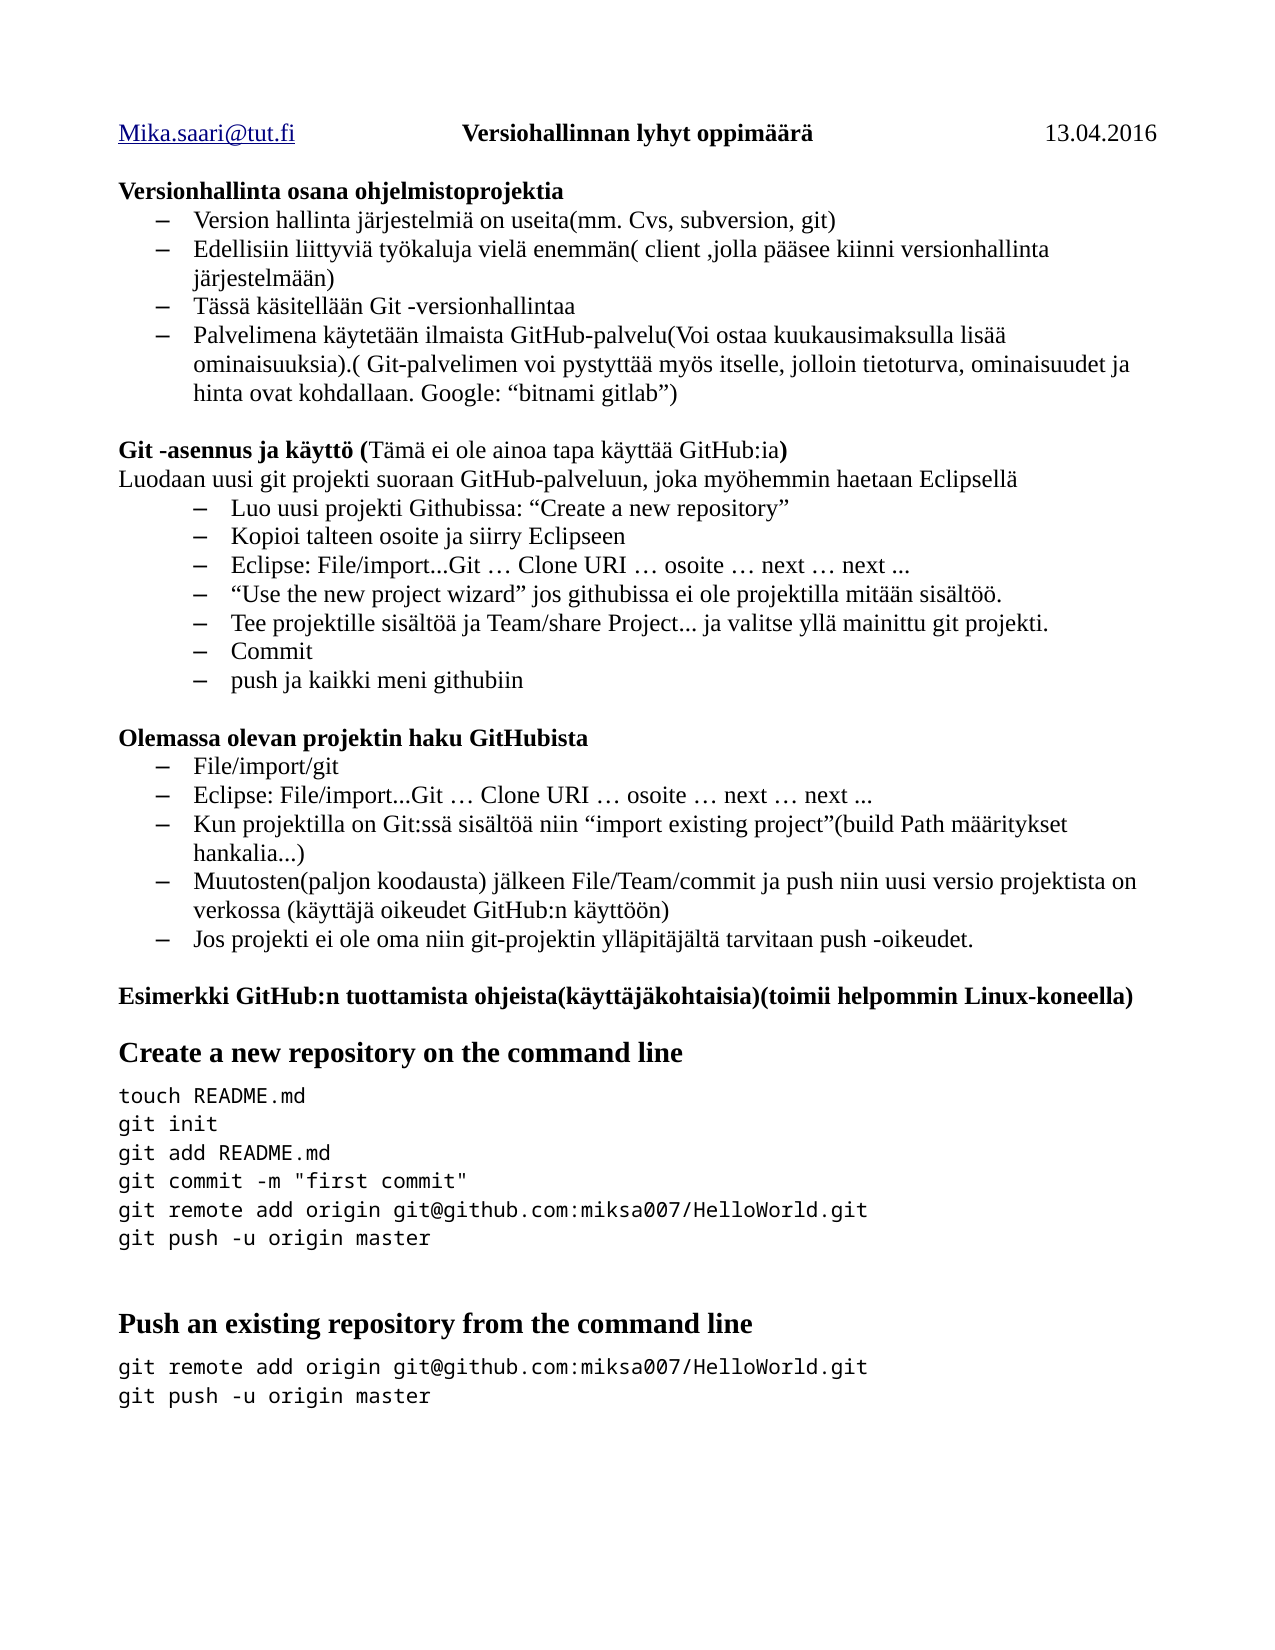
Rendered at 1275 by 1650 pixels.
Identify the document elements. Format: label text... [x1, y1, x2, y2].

subtitle Push an existing repository from the command line [118, 1306, 1157, 1340]
list “Use the new project wizard” jos githubissa ei ole projektilla mitään sisältöö. [193, 579, 1157, 608]
text Luodaan uusi git projekti suoraan GitHub-palveluun, joka myöhemmin haetaan Eclipsellä [118, 464, 1157, 493]
list Kun projektilla on Git:ssä sisältöä niin “import existing project”(build Path määritykset hankalia...) [156, 809, 1157, 866]
list Edellisiin liittyviä työkaluja vielä enemmän( client ,jolla pääsee kiinni versionhallinta järjestelmään) [156, 234, 1157, 291]
list Eclipse: File/import...Git … Clone URI … osoite … next … next ... [193, 550, 1157, 579]
list Commit [193, 636, 1157, 665]
text git init [118, 1109, 1157, 1138]
list Kopioi talteen osoite ja siirry Eclipseen [193, 521, 1157, 550]
list Muutosten(paljon koodausta) jälke­en File/Team/commit ja push niin uusi versio projektista on verkossa (käyttäjä oikeudet GitHub:n käyttöön) [156, 866, 1157, 924]
text git commit -m "first commit" [118, 1166, 1157, 1195]
list push ja kaikki meni githubiin [193, 665, 1157, 694]
subtitle Create a new repository on the command line [118, 1035, 1157, 1069]
text git remote add origin git@github.com:miksa007/HelloWorld.git [118, 1352, 1157, 1381]
text git push -u origin master [118, 1381, 1157, 1409]
text git remote add origin git@github.com:miksa007/HelloWorld.git [118, 1195, 1157, 1223]
text git push -u origin master [118, 1223, 1157, 1252]
list Jos projekti ei ole oma niin git-projektin ylläpitäjältä tarvitaan push -oikeudet. [156, 924, 1157, 953]
text Olemassa olevan projektin haku GitHubista [118, 723, 1157, 751]
list Eclipse: File/import...Git … Clone URI … osoite … next … next ... [156, 780, 1157, 809]
text touch README.md [118, 1081, 1157, 1109]
list Tee projektille sisältöä ja Team/share Project... ja valitse yllä mainittu git projekti. [193, 608, 1157, 636]
list Version hallinta järjestelmiä on useita(mm. Cvs, subversion, git) [156, 205, 1157, 234]
text Versionhallinta osana ohjelmistoprojektia [118, 176, 1157, 205]
list Tässä käsitellään Git -versionhallintaa [156, 291, 1157, 320]
list File/import/git [156, 751, 1157, 780]
text Git -asennus ja käyttö (Tämä ei ole ainoa tapa käyttää GitHub:ia) [118, 435, 1157, 464]
text Esimerkki GitHub:n tuottamista ohjeista(käyttäjäkohtaisia)(toimii helpommin Linux-koneella) [118, 981, 1157, 1010]
text git add README.md [118, 1138, 1157, 1166]
list Luo uusi projekti Githubissa: “Create a new repository” [193, 493, 1157, 521]
list Palvelimena käytetään ilmaista GitHub-palvelu(Voi ostaa kuukausimaksulla lisää ominaisuuksia).( Git-palvelimen voi pystyttää myös itselle, jolloin tietoturva, ominaisuudet ja hinta ovat kohdallaan. Google: “bitnami gitlab”) [156, 320, 1157, 406]
